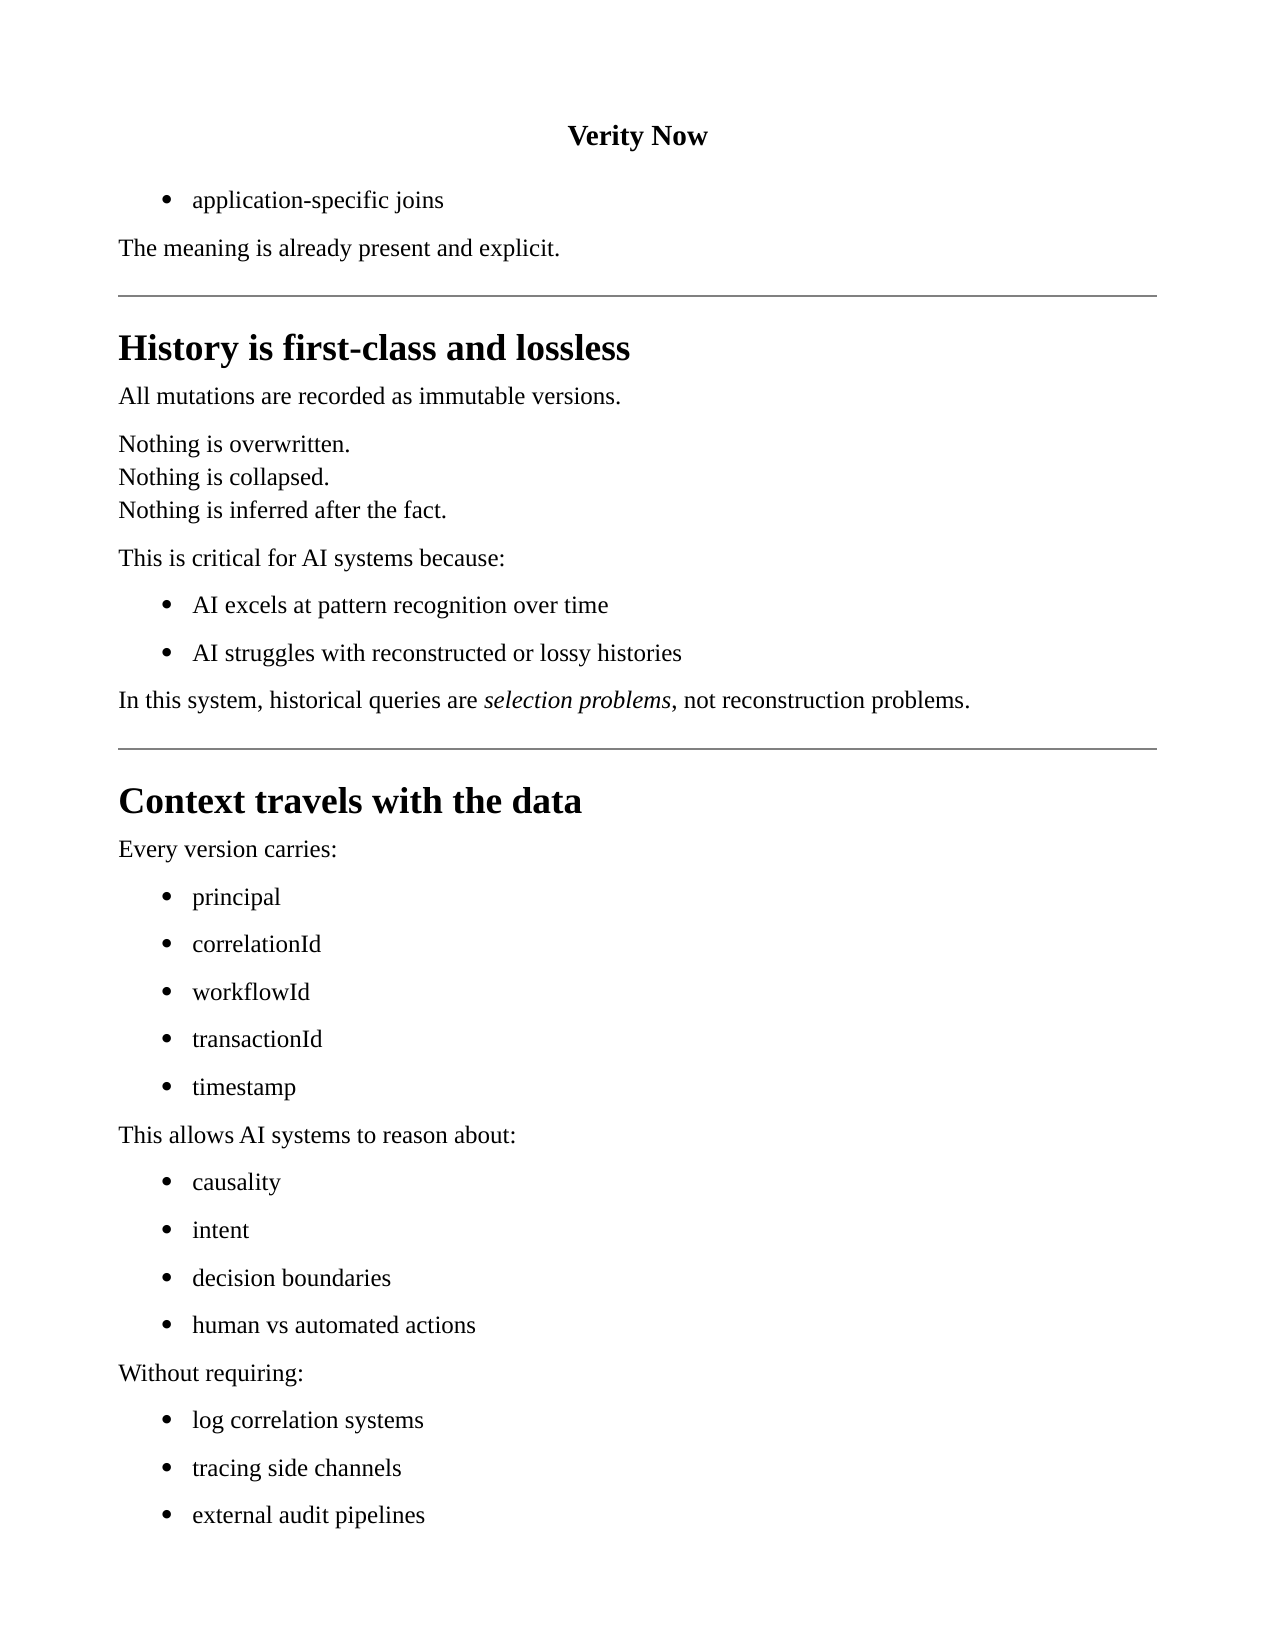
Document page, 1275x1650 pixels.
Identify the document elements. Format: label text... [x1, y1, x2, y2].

subtitle History is first-class and lossless [118, 326, 1157, 369]
list human vs automated actions [162, 1310, 1157, 1339]
list causality [162, 1167, 1157, 1196]
list intent [162, 1215, 1157, 1244]
list external audit pipelines [162, 1501, 1157, 1529]
list transactionId [162, 1024, 1157, 1053]
list tracing side channels [162, 1453, 1157, 1482]
list log correlation systems [162, 1405, 1157, 1434]
text Every version carries: [118, 834, 1157, 863]
list decision boundaries [162, 1263, 1157, 1291]
subtitle Context travels with the data [118, 778, 1157, 822]
list workflowId [162, 977, 1157, 1006]
text This is critical for AI systems because: [118, 543, 1157, 571]
list AI excels at pattern recognition over time [162, 590, 1157, 619]
list application-specific joins [162, 185, 1157, 214]
text Nothing is overwritten. Nothing is collapsed. Nothing is inferred after the fact. [118, 429, 1157, 524]
text Without requiring: [118, 1358, 1157, 1387]
text This allows AI systems to reason about: [118, 1120, 1157, 1148]
list correlationId [162, 929, 1157, 958]
list principal [162, 882, 1157, 911]
text The meaning is already present and explicit. [118, 233, 1157, 262]
text In this system, historical queries are selection problems, not reconstruction problems. [118, 686, 1157, 714]
text All mutations are recorded as immutable versions. [118, 381, 1157, 410]
list AI struggles with reconstructed or lossy histories [162, 638, 1157, 667]
list timestamp [162, 1072, 1157, 1101]
